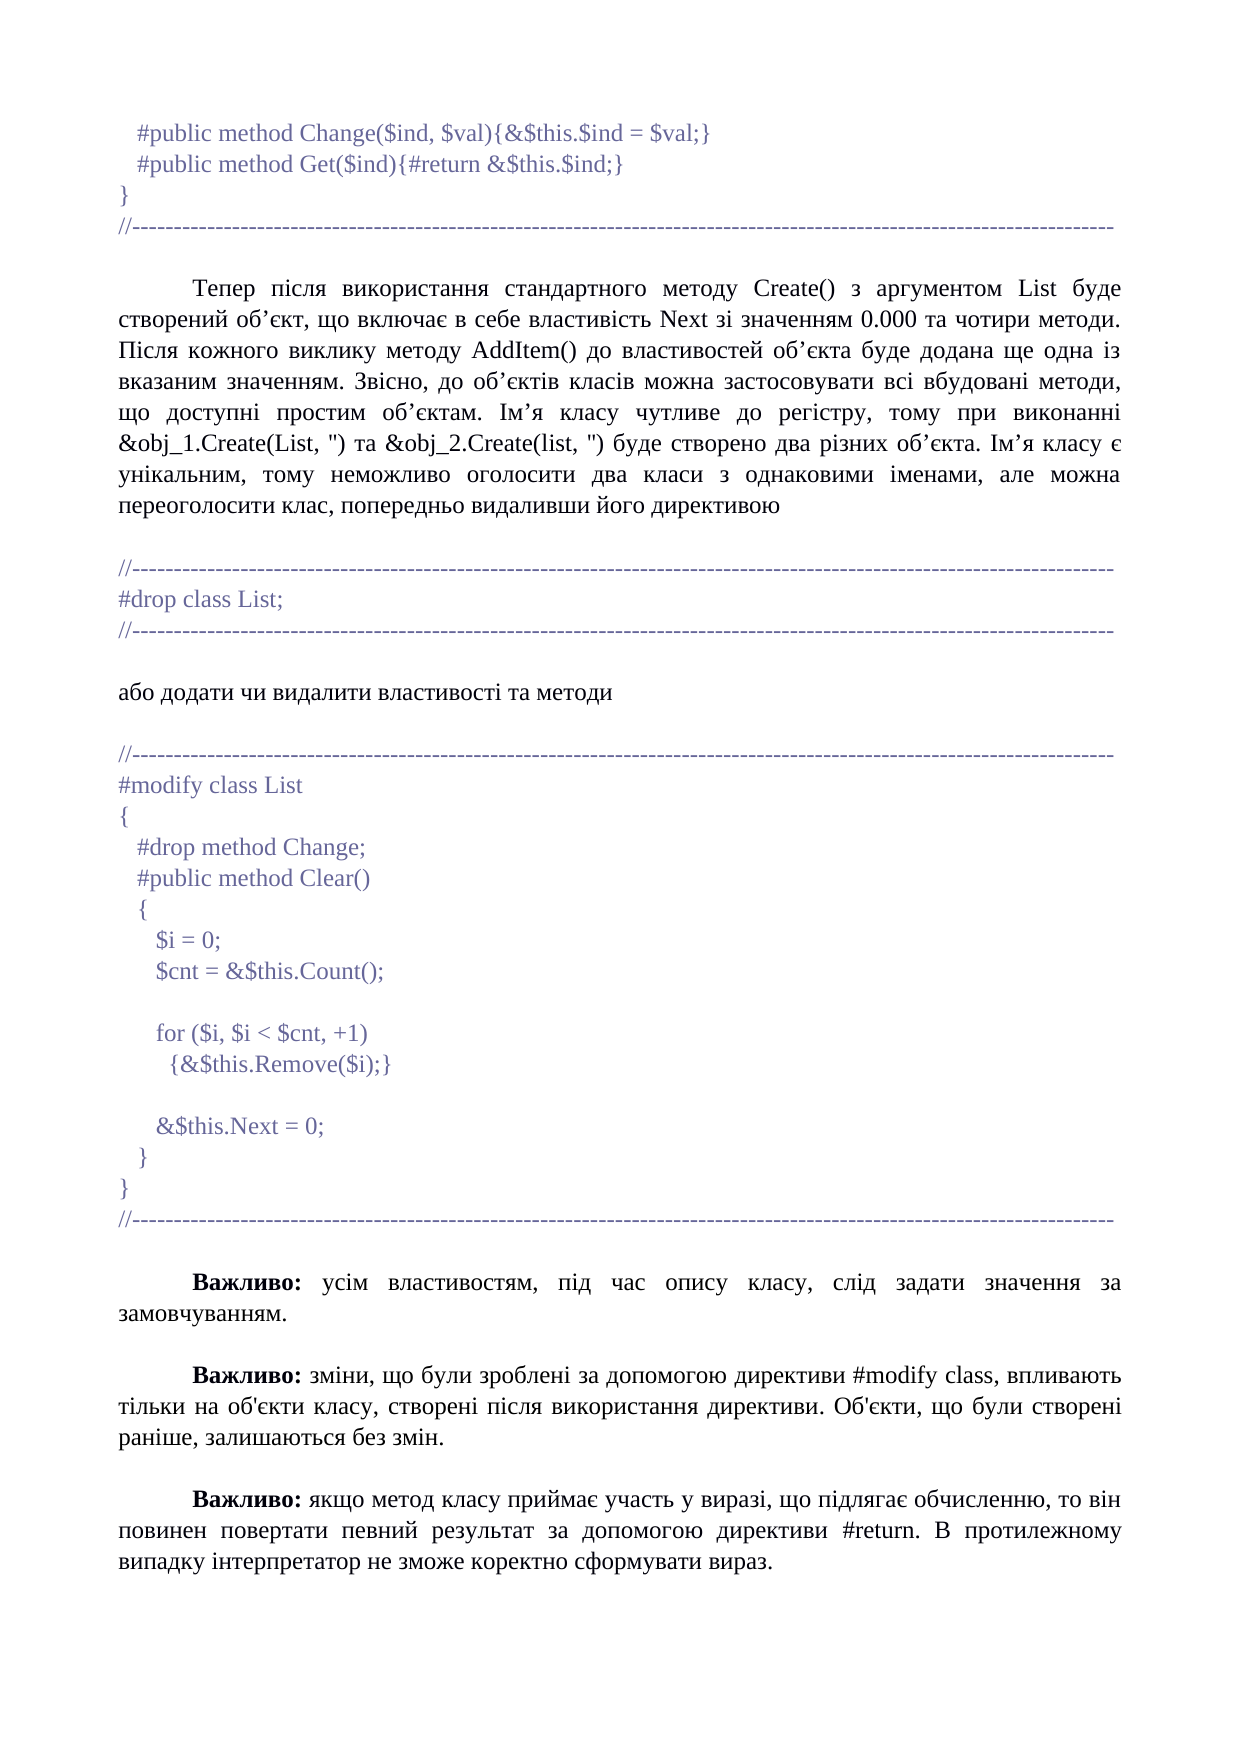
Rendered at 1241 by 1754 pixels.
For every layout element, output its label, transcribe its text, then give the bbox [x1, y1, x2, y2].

text або додати чи видалити властивості та методи [118, 677, 1122, 706]
text #modify class List [118, 770, 1122, 799]
text Тепер після використання стандартного методу Create() з аргументом List буде створений об’єкт, що включає в себе властивість Next зі значенням 0.000 та чотири методи. Після кожного виклику методу AddItem() до властивостей об’єкта буде додана ще одна із вказаним значенням. Звісно, до об’єктів класів можна застосовувати всі вбудовані методи, що доступні простим об’єктам. Ім’я класу чутливе до регістру, тому при виконанні &obj_1.Create(List, '') та &obj_2.Create(list, '') буде створено два різних об’єкта. Ім’я класу є унікальним, тому неможливо оголосити два класи з однаковими іменами, але можна переоголосити клас, попередньо видаливши його директивою [118, 273, 1122, 519]
text #public method Get($ind){#return &$this.$ind;} [118, 149, 1122, 178]
text } [118, 1173, 1122, 1202]
text &$this.Next = 0; [118, 1111, 1122, 1140]
text //---------------------------------------------------------------------------------------------------------------------- [118, 1204, 1122, 1233]
text //---------------------------------------------------------------------------------------------------------------------- [118, 553, 1122, 581]
text } [118, 180, 1122, 209]
text for ($i, $i < $cnt, +1) [118, 1018, 1122, 1047]
text #public method Clear() [118, 863, 1122, 892]
text { [118, 894, 1122, 923]
text Важливо: якщо метод класу приймає участь у виразі, що підлягає обчисленню, то він повинен повертати певний результат за допомогою директиви #return. В протилежному випадку інтерпретатор не зможе коректно сформувати вираз. [118, 1484, 1122, 1575]
text //---------------------------------------------------------------------------------------------------------------------- [118, 615, 1122, 643]
text //---------------------------------------------------------------------------------------------------------------------- [118, 211, 1122, 240]
text $i = 0; [118, 925, 1122, 954]
text //---------------------------------------------------------------------------------------------------------------------- [118, 739, 1122, 768]
text Важливо: усім властивостям, під час опису класу, слід задати значення за замовчуванням. [118, 1267, 1122, 1326]
text {&$this.Remove($i);} [118, 1049, 1122, 1078]
text { [118, 801, 1122, 830]
text Важливо: зміни, що були зроблені за допомогою директиви #modify class, впливають тільки на об'єкти класу, створені після використання директиви. Об'єкти, що були створені раніше, залишаються без змін. [118, 1360, 1122, 1451]
text $cnt = &$this.Count(); [118, 956, 1122, 985]
text #drop class List; [118, 584, 1122, 612]
text #drop method Change; [118, 832, 1122, 861]
text #public method Change($ind, $val){&$this.$ind = $val;} [118, 118, 1122, 147]
text } [118, 1142, 1122, 1171]
